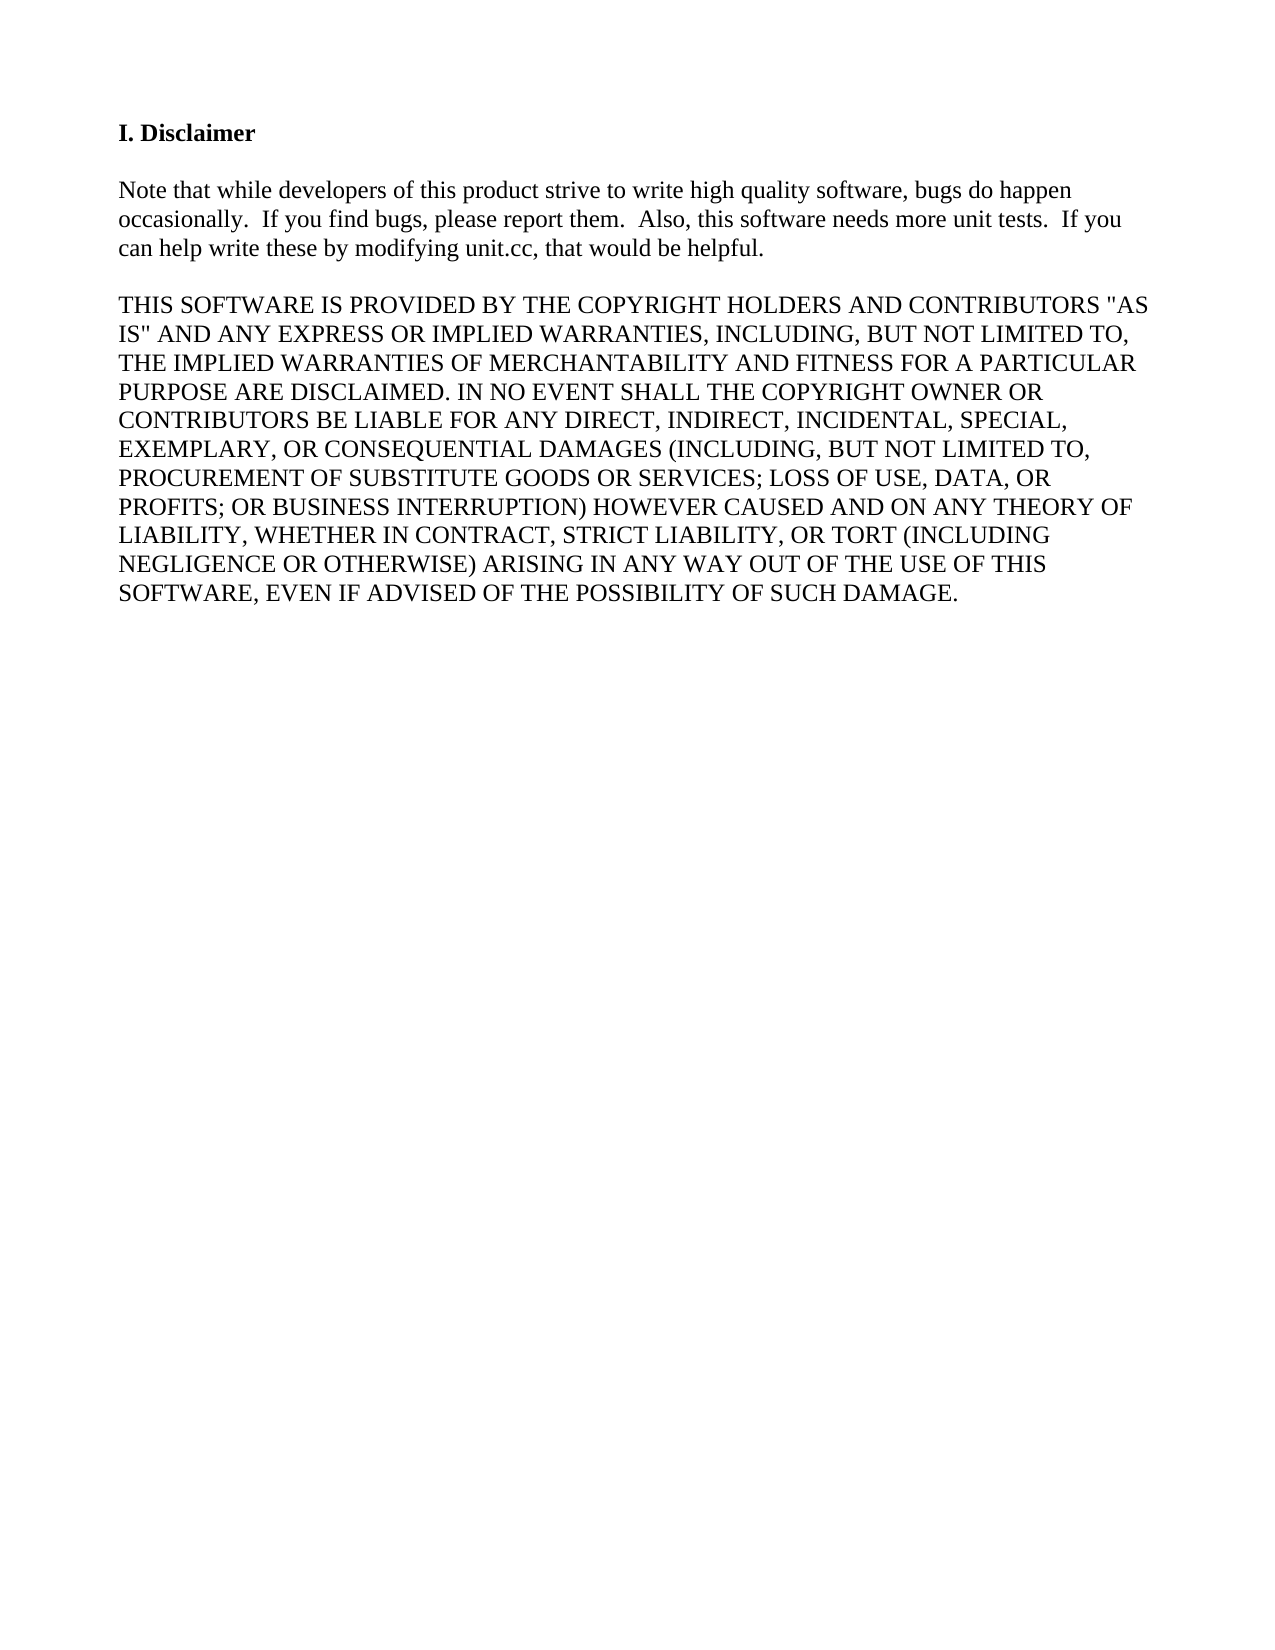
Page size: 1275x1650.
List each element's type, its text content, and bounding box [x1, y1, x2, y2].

text Note that while developers of this product strive to write high quality software, bugs do happen occasionally. If you find bugs, please report them. Also, this software needs more unit tests. If you can help write these by modifying unit.cc, that would be helpful. [118, 176, 1157, 262]
text THIS SOFTWARE IS PROVIDED BY THE COPYRIGHT HOLDERS AND CONTRIBUTORS "AS IS" AND ANY EXPRESS OR IMPLIED WARRANTIES, INCLUDING, BUT NOT LIMITED TO, THE IMPLIED WARRANTIES OF MERCHANTABILITY AND FITNESS FOR A PARTICULAR PURPOSE ARE DISCLAIMED. IN NO EVENT SHALL THE COPYRIGHT OWNER OR CONTRIBUTORS BE LIABLE FOR ANY DIRECT, INDIRECT, INCIDENTAL, SPECIAL, EXEMPLARY, OR CONSEQUENTIAL DAMAGES (INCLUDING, BUT NOT LIMITED TO, PROCUREMENT OF SUBSTITUTE GOODS OR SERVICES; LOSS OF USE, DATA, OR PROFITS; OR BUSINESS INTERRUPTION) HOWEVER CAUSED AND ON ANY THEORY OF LIABILITY, WHETHER IN CONTRACT, STRICT LIABILITY, OR TORT (INCLUDING NEGLIGENCE OR OTHERWISE) ARISING IN ANY WAY OUT OF THE USE OF THIS SOFTWARE, EVEN IF ADVISED OF THE POSSIBILITY OF SUCH DAMAGE. [118, 291, 1157, 607]
text I. Disclaimer [118, 118, 1157, 147]
